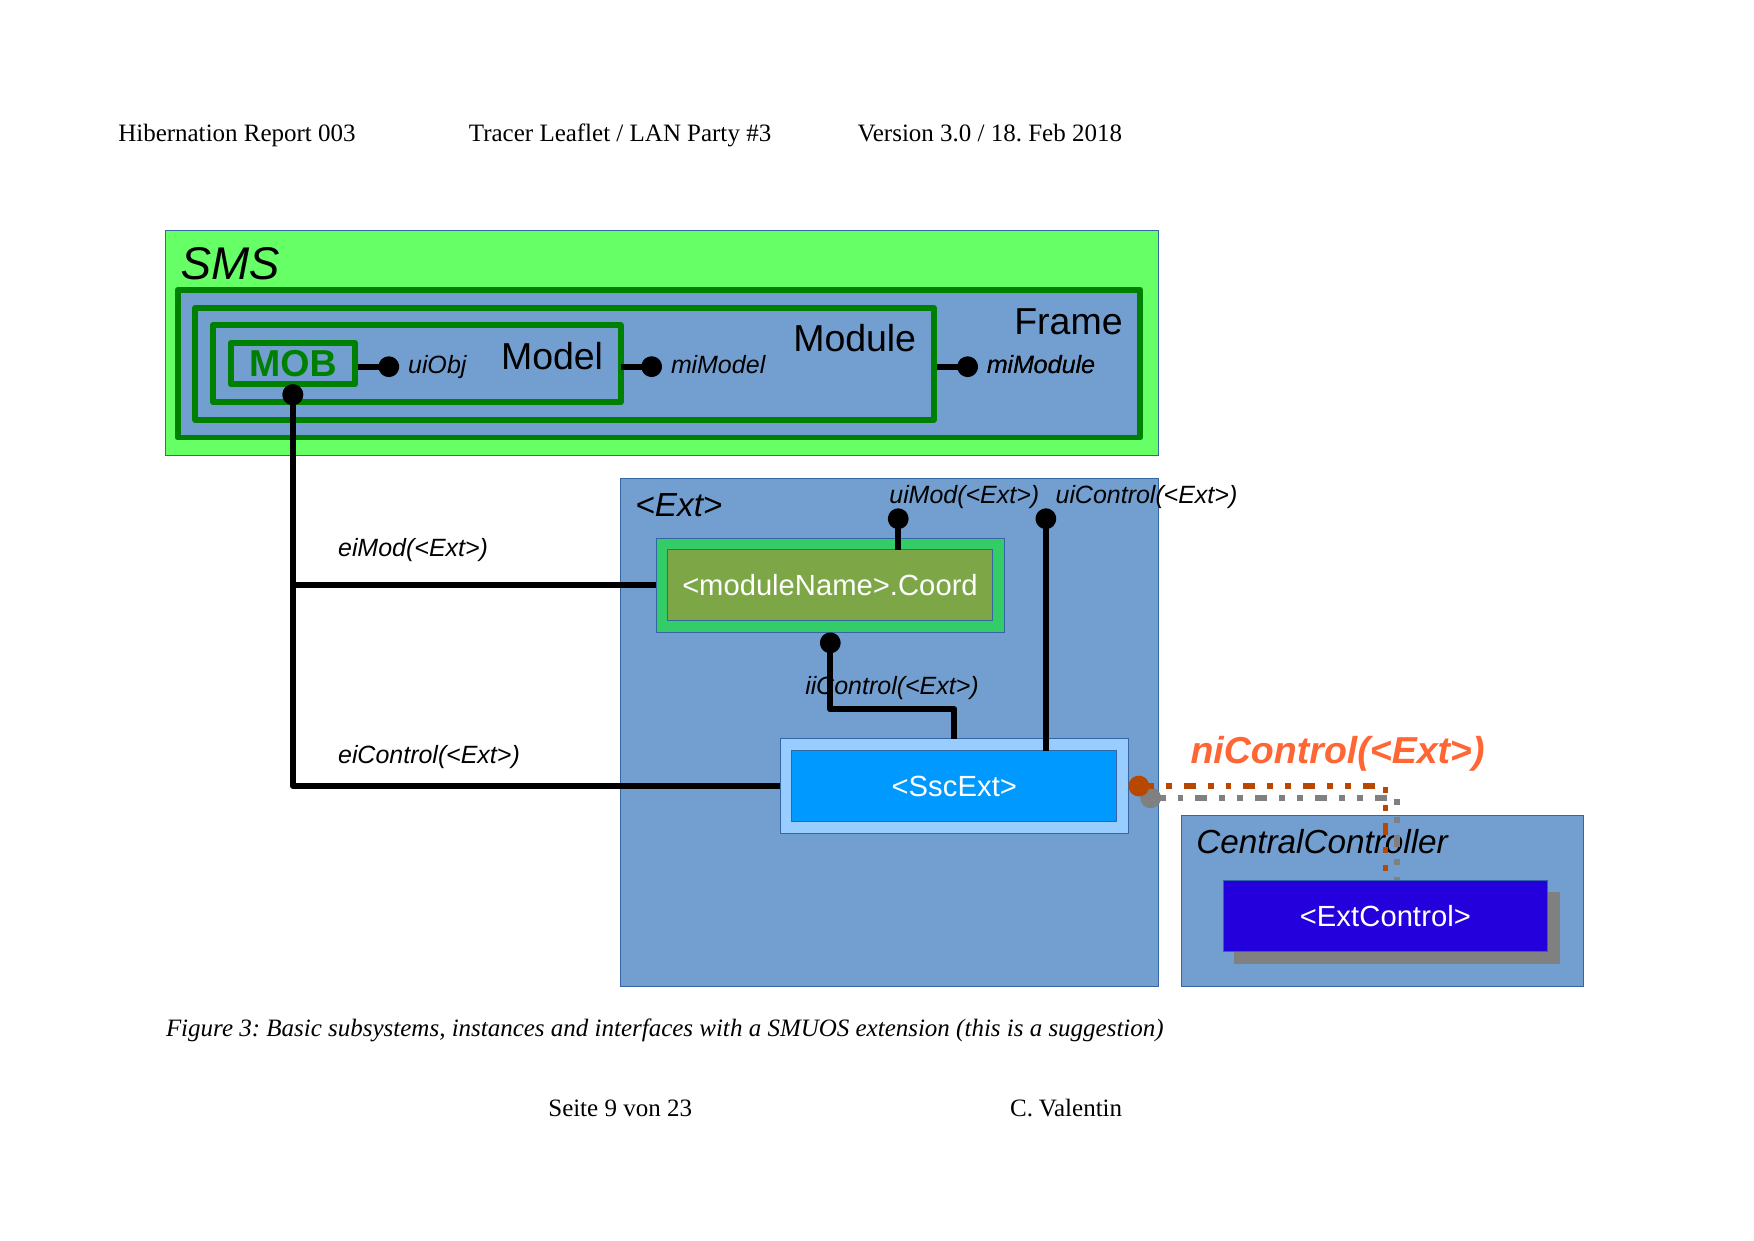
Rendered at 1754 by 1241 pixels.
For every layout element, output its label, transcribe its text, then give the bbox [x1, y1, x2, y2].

text Figure 3: Basic subsystems, instances and interfaces with a SMUOS extension (this is a suggestion) [166, 231, 1609, 1042]
